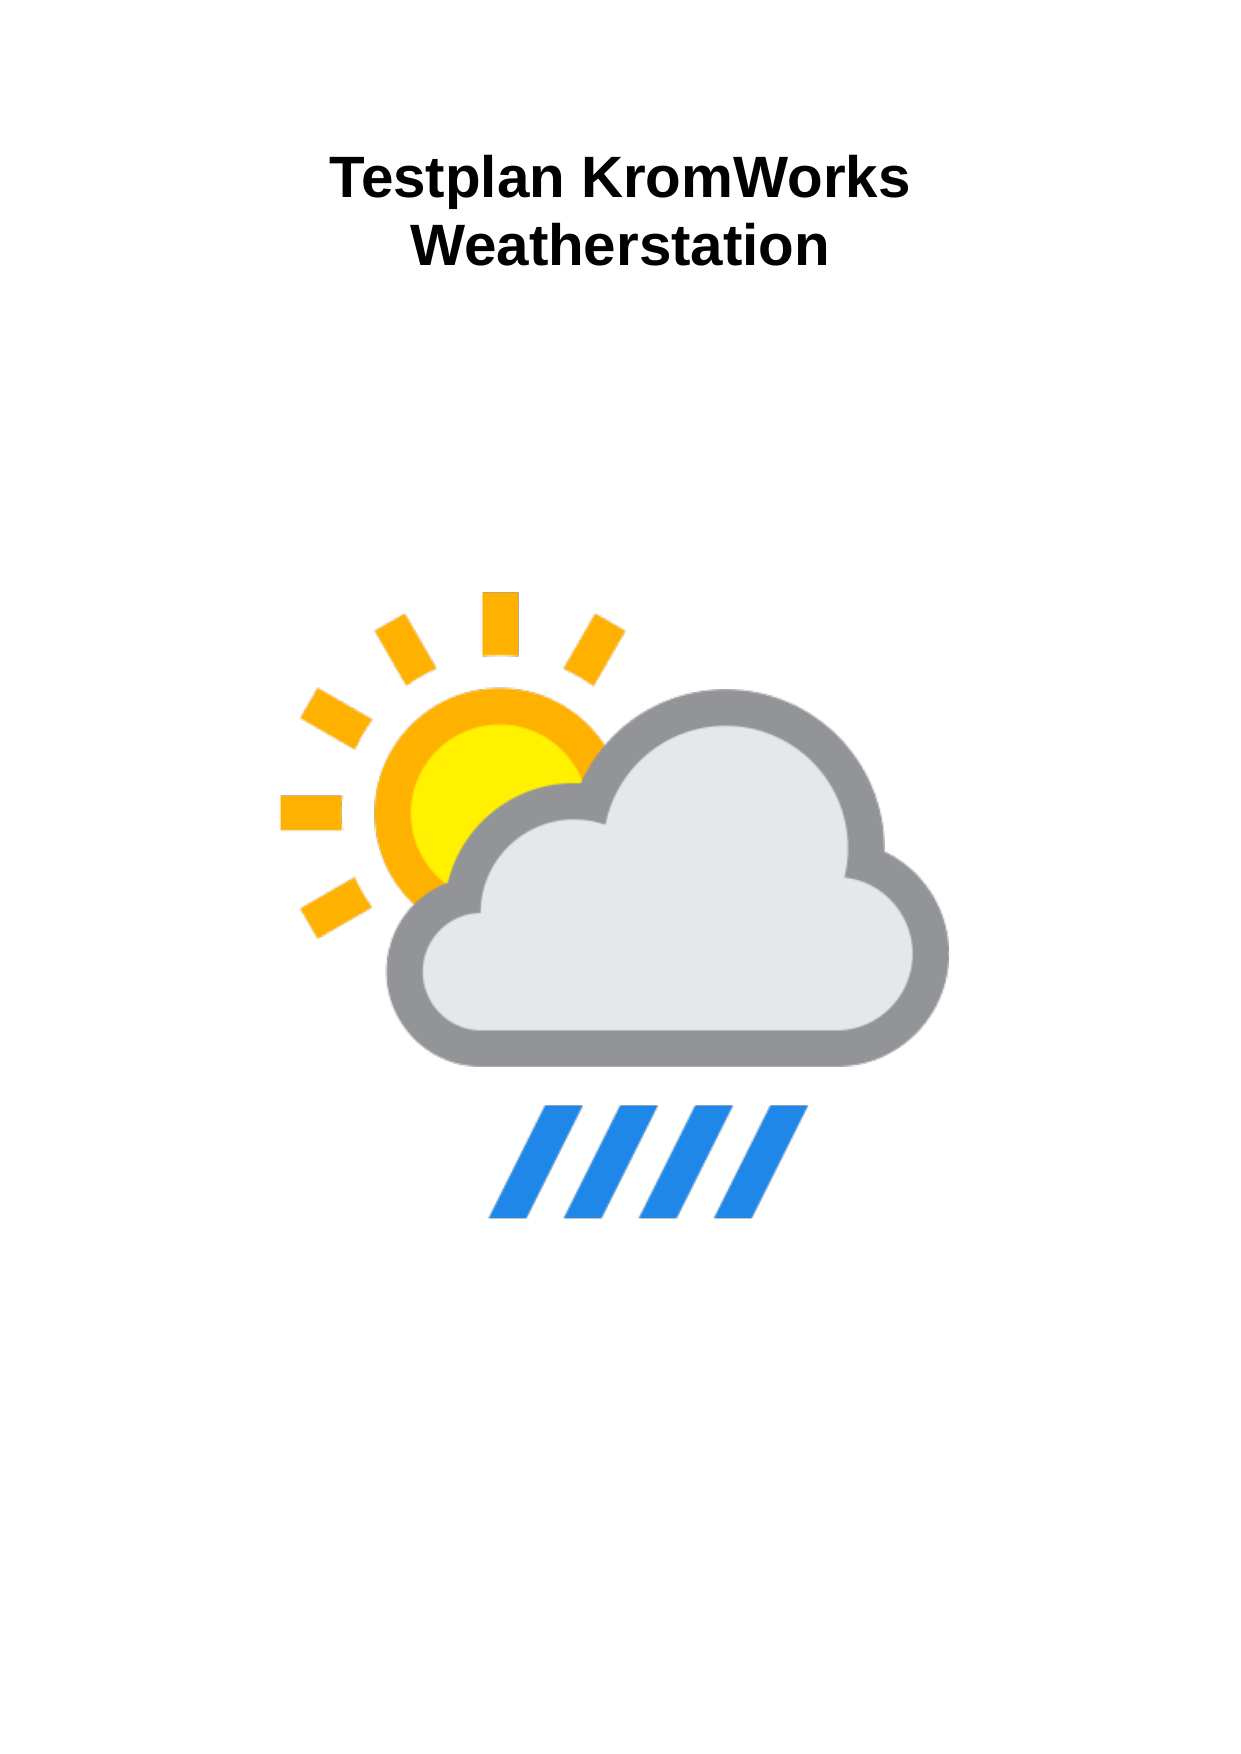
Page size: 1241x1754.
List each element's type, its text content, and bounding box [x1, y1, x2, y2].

title Testplan KromWorks Weatherstation [118, 143, 1122, 277]
picture [220, 480, 1020, 1281]
